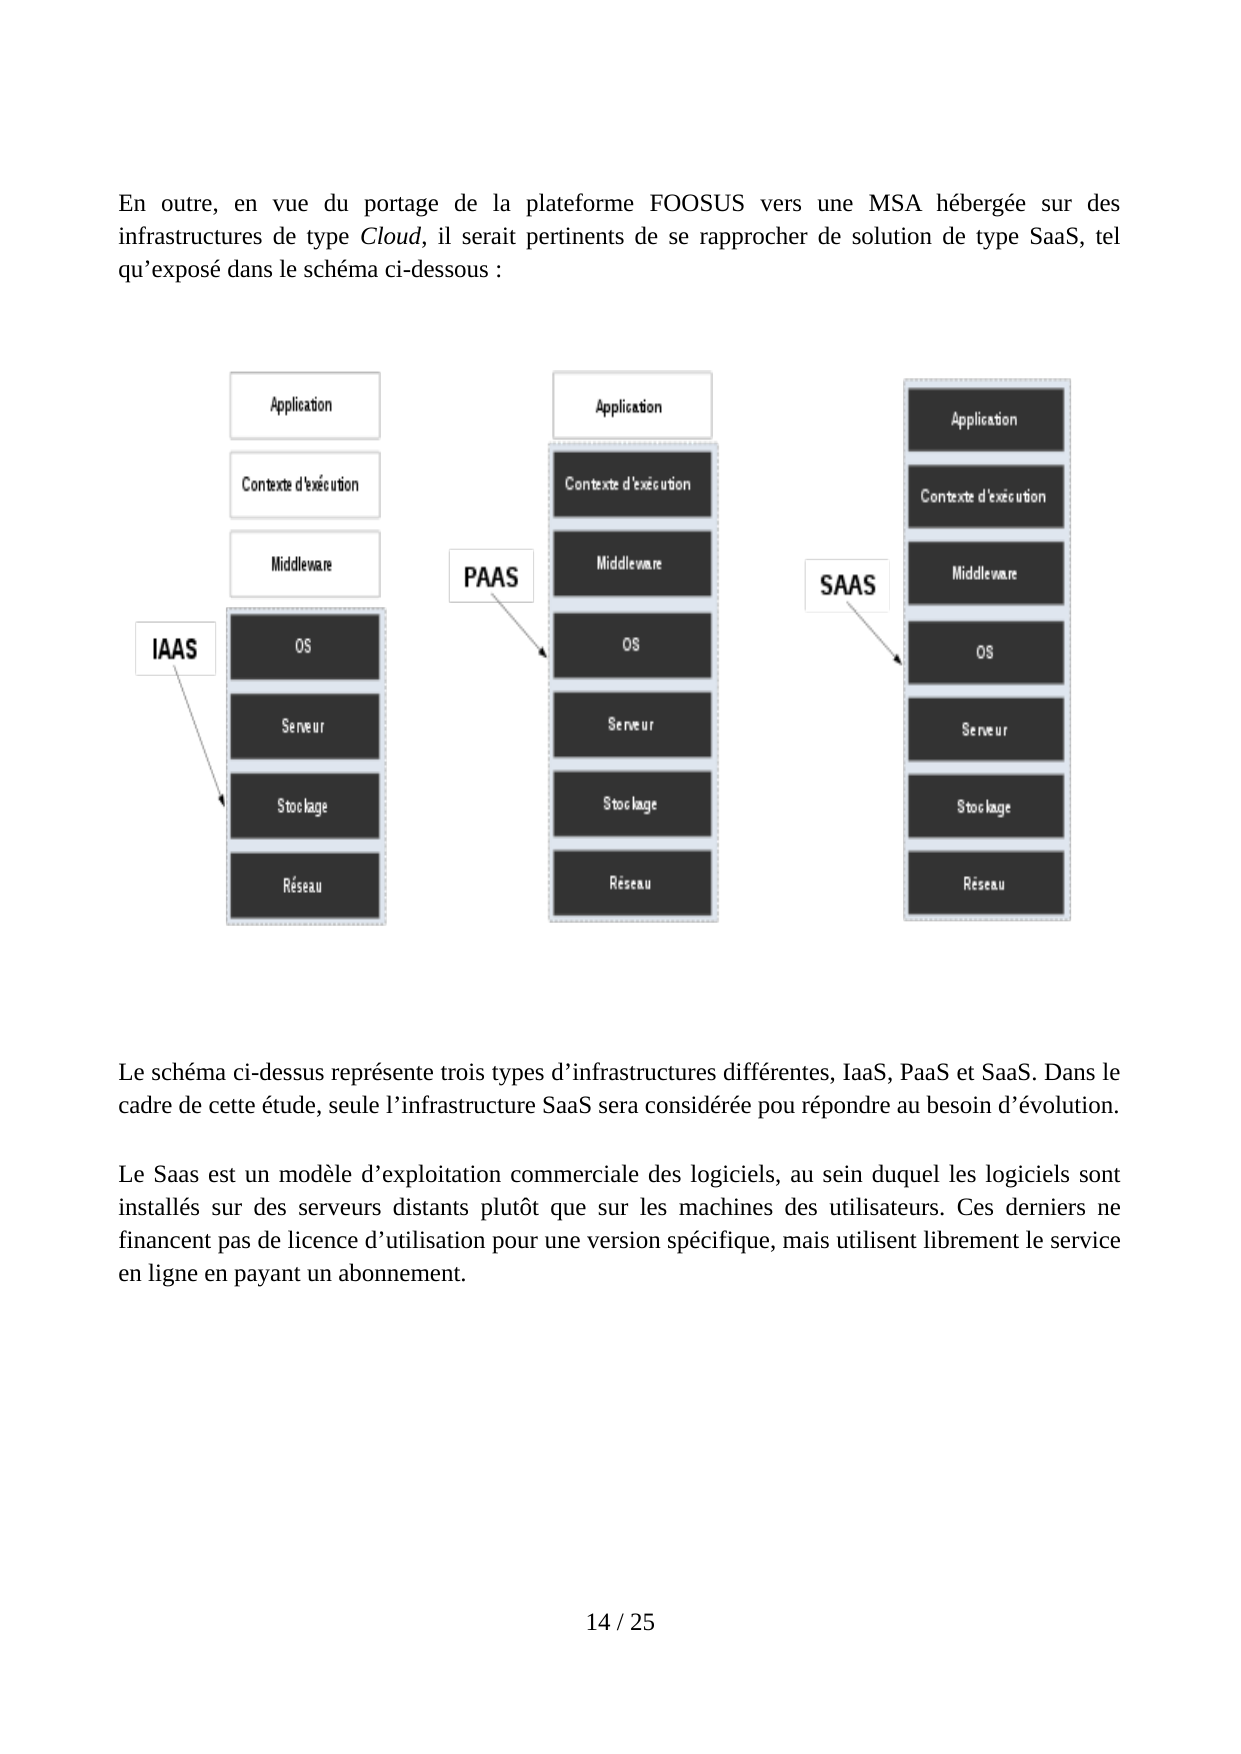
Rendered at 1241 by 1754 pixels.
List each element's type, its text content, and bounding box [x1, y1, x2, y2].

picture [118, 342, 406, 979]
text Le schéma ci-dessus représente trois types d’infrastructures différentes, IaaS, PaaS et SaaS. Dans le cadre de cette étude, seule l’infrastructure SaaS sera considérée pou répondre au besoin d’évolution. [118, 1057, 1122, 1119]
text Le Saas est un modèle d’exploitation commerciale des logiciels, au sein duquel les logiciels sont installés sur des serveurs distants plutôt que sur les machines des utilisateurs. Ces derniers ne financent pas de licence d’utilisation pour une version spécifique, mais utilisent librement le service en ligne en payant un abonnement. [118, 1159, 1122, 1287]
picture [408, 336, 759, 1022]
text En outre, en vue du portage de la plateforme FOOSUS vers une MSA hébergée sur des infrastructures de type Cloud, il serait pertinents de se rapprocher de solution de type SaaS, tel qu’exposé dans le schéma ci-dessous : [118, 188, 1122, 283]
picture [772, 331, 1122, 1016]
